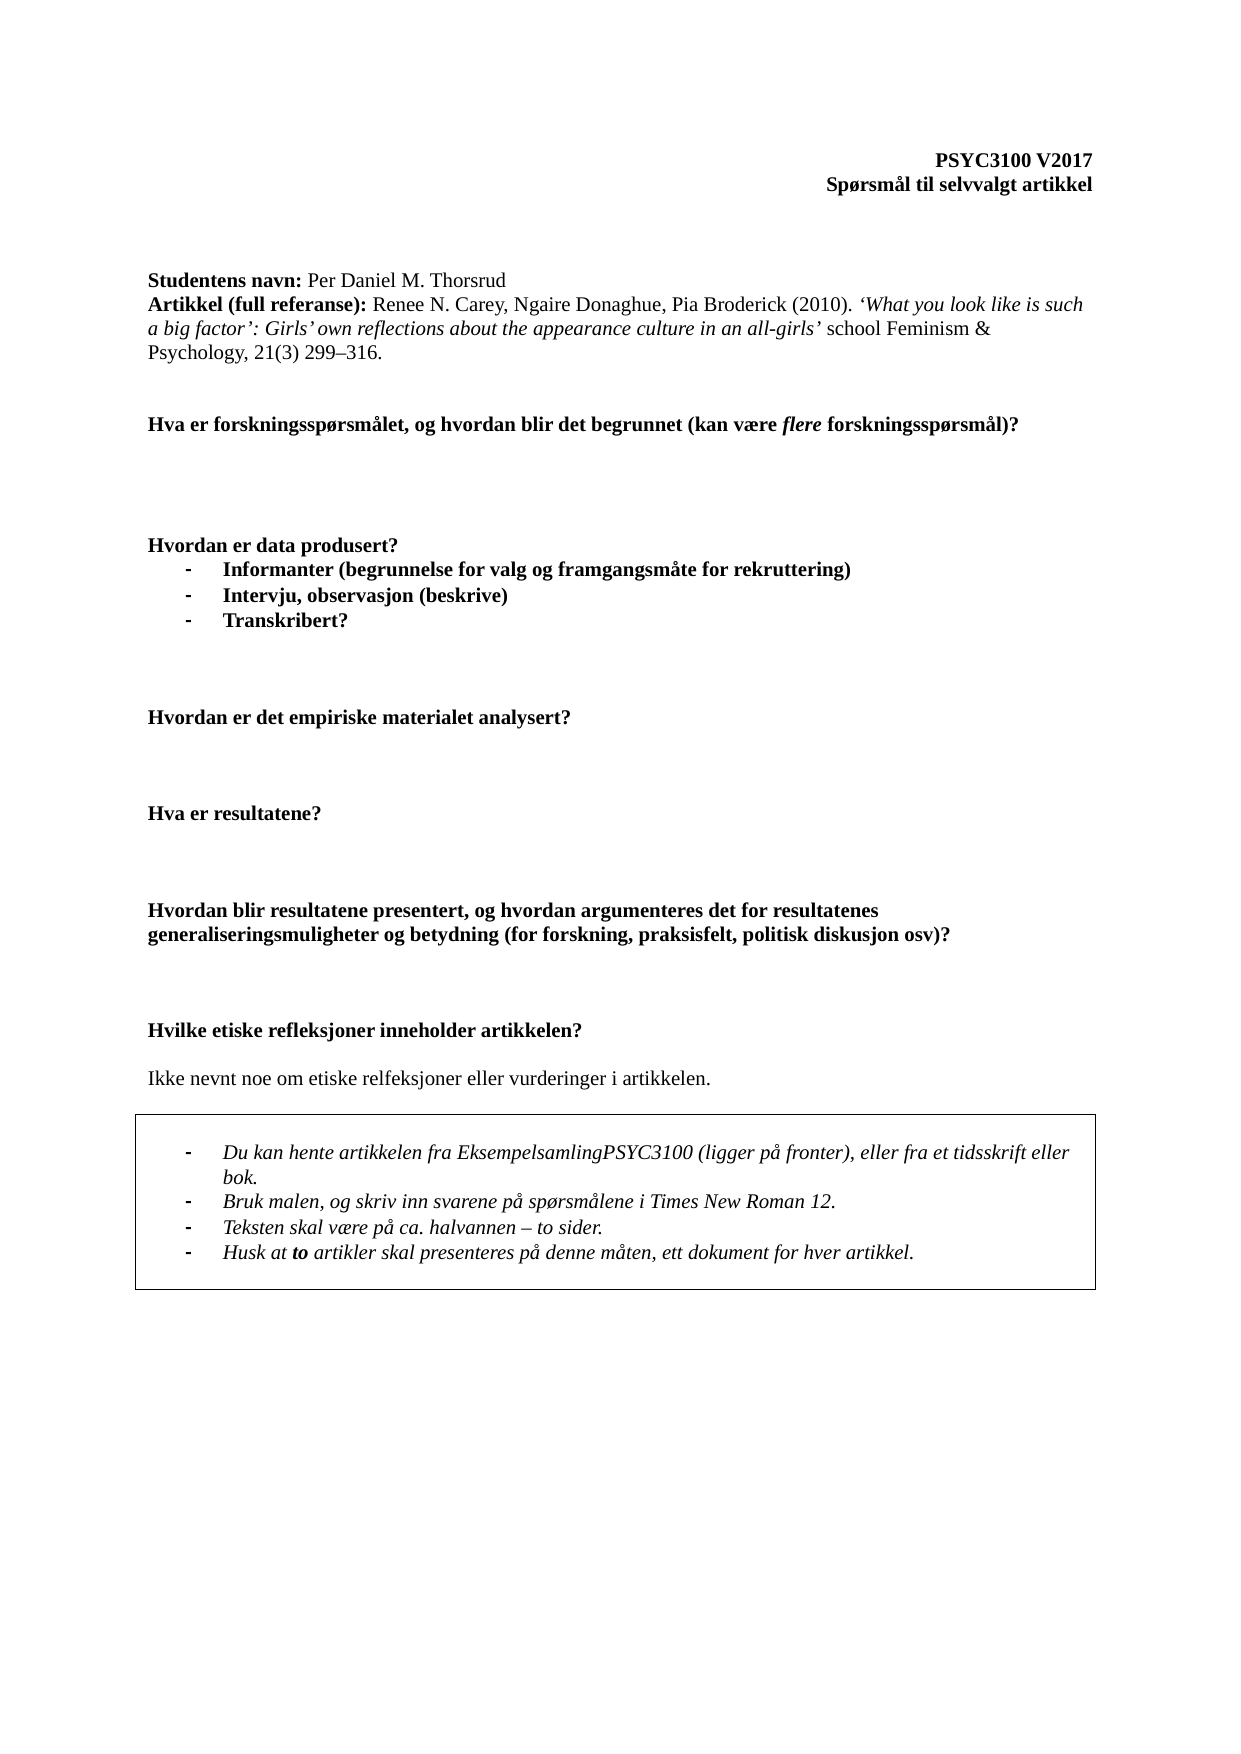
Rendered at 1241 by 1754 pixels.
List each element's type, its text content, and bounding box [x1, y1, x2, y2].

text Hva er resultatene? [148, 801, 1093, 825]
text Hva er forskningsspørsmålet, og hvordan blir det begrunnet (kan være flere forskningsspørsmål)? [148, 412, 1093, 436]
text Ikke nevnt noe om etiske relfeksjoner eller vurderinger i artikkelen. [148, 1066, 1093, 1090]
list Intervju, observasjon (beskrive) [185, 582, 1093, 607]
text Spørsmål til selvvalgt artikkel [148, 172, 1093, 196]
text Hvilke etiske refleksjoner inneholder artikkelen? [148, 1018, 1093, 1042]
list Informanter (begrunnelse for valg og framgangsmåte for rekruttering) [185, 557, 1093, 582]
text PSYC3100 V2017 [148, 148, 1093, 172]
text Studentens navn: Per Daniel M. Thorsrud [148, 268, 1093, 292]
text Hvordan er det empiriske materialet analysert? [148, 705, 1093, 729]
text Hvordan blir resultatene presentert, og hvordan argumenteres det for resultatenes generaliseringsmuligheter og betydning (for forskning, praksisfelt, politisk diskusjon osv)? [148, 898, 1093, 946]
table_header Du kan hente artikkelen fra EksempelsamlingPSYC3100 (ligger på fronter), eller fra et tidsskrift eller bok. Bruk malen, og skriv inn svarene på spørsmålene i Times New Roman 12. Teksten skal være på ca. halvannen – to sider. Husk at to artikler skal presenteres på denne måten, ett dokument for hver artikkel. [136, 1115, 1095, 1289]
list Transkribert? [185, 607, 1093, 633]
text Artikkel (full referanse): Renee N. Carey, Ngaire Donaghue, Pia Broderick (2010). ‘What you look like is such a big factor’: Girls’ own reflections about the appearance culture in an all-girls’ school Feminism & Psychology, 21(3) 299–316. [148, 292, 1093, 364]
text Hvordan er data produsert? [148, 533, 1093, 557]
